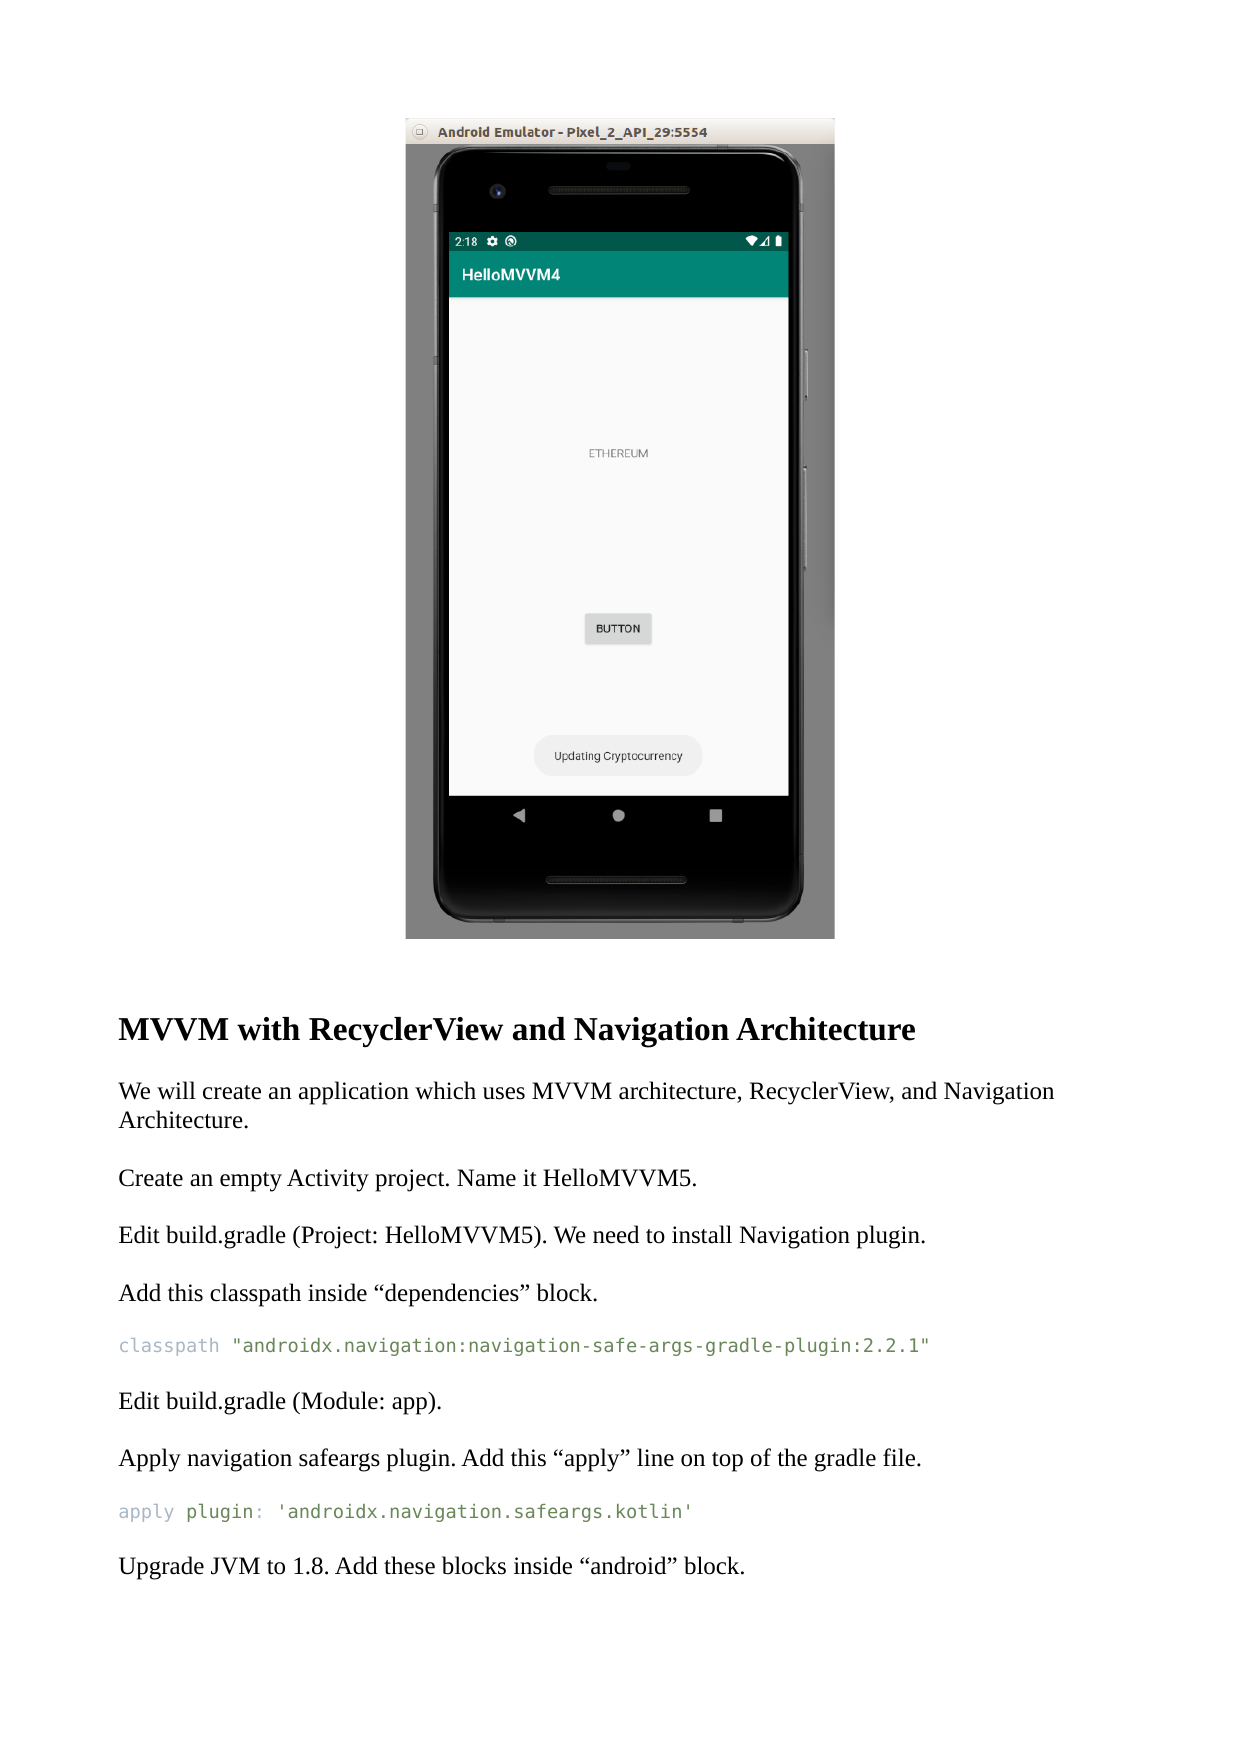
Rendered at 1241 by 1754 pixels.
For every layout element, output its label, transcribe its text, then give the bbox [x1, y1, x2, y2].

text Edit build.gradle (Module: app). [118, 1386, 1122, 1414]
text Edit build.gradle (Project: HelloMVVM5). We need to install Navigation plugin. [118, 1220, 1122, 1249]
text MVVM with RecyclerView and Navigation Architecture [118, 1009, 1122, 1048]
text We will create an application which uses MVVM architecture, RecyclerView, and Navigation Architecture. [118, 1076, 1122, 1134]
text Add this classpath inside “dependencies” block. [118, 1278, 1122, 1306]
text Upgrade JVM to 1.8. Add these blocks inside “android” block. [118, 1551, 1122, 1580]
text classpath "androidx.navigation:navigation-safe-args-gradle-plugin:2.2.1" [118, 1335, 1122, 1357]
picture [405, 118, 835, 939]
text Apply navigation safeargs plugin. Add this “apply” line on top of the gradle file. [118, 1443, 1122, 1472]
text Create an empty Activity project. Name it HelloMVVM5. [118, 1163, 1122, 1191]
text apply plugin: 'androidx.navigation.safeargs.kotlin' [118, 1501, 1122, 1523]
